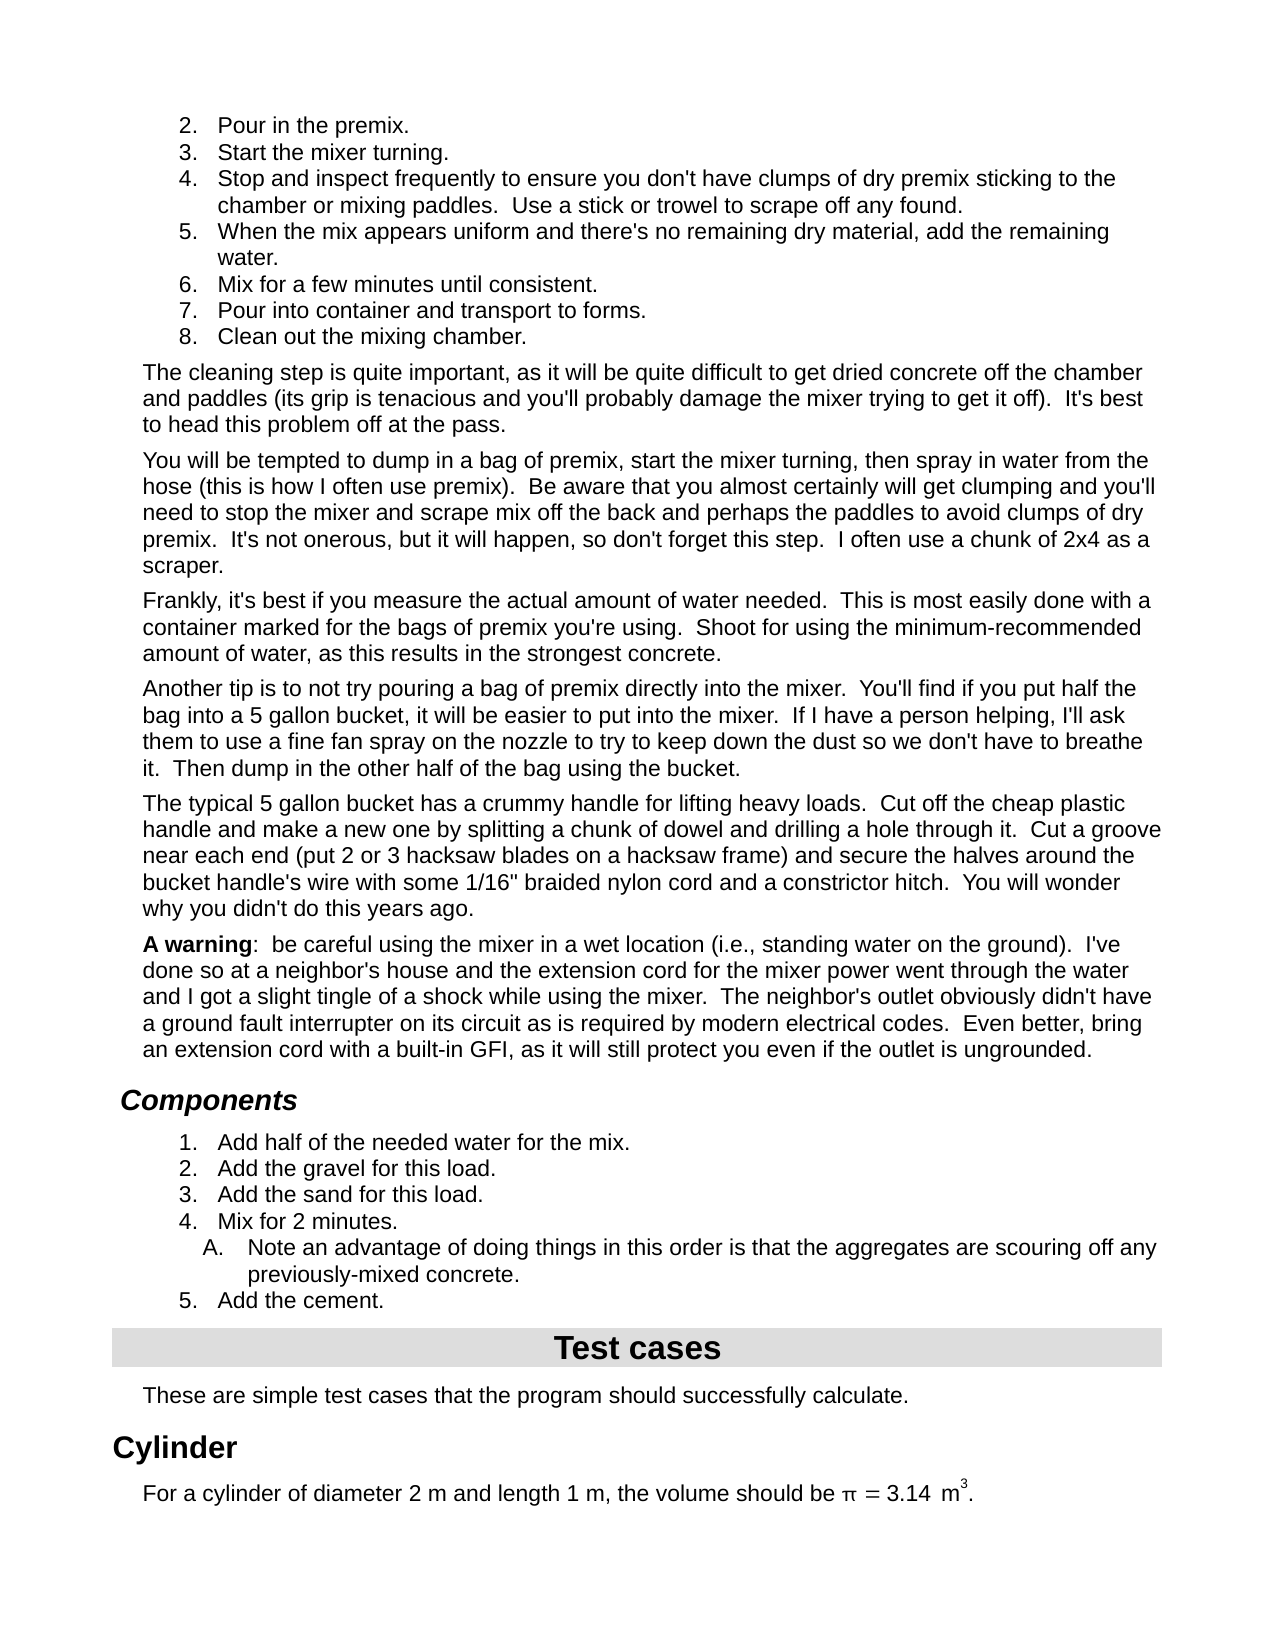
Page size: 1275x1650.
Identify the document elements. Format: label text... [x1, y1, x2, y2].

text You will be tempted to dump in a bag of premix, start the mixer turning, then spray in water from the hose (this is how I often use premix). Be aware that you almost certainly will get clumping and you'll need to stop the mixer and scrape mix off the back and perhaps the paddles to avoid clumps of dry premix. It's not onerous, but it will happen, so don't forget this step. I often use a chunk of 2x4 as a scraper. [142, 447, 1162, 578]
text The typical 5 gallon bucket has a crummy handle for lifting heavy loads. Cut off the cheap plastic handle and make a new one by splitting a chunk of dowel and drilling a hole through it. Cut a groove near each end (put 2 or 3 hacksaw blades on a hacksaw frame) and secure the halves around the bucket handle's wire with some 1/16" braided nylon cord and a constrictor hitch. You will wonder why you didn't do this years ago. [142, 790, 1162, 922]
subtitle Components [120, 1083, 1162, 1117]
list Add half of the needed water for the mix. [172, 1129, 1162, 1155]
list When the mix appears uniform and there's no remaining dry material, add the remaining water. [172, 218, 1162, 271]
text A warning: be careful using the mixer in a wet location (i.e., standing water on the ground). I've done so at a neighbor's house and the extension cord for the mixer power went through the water and I got a slight tingle of a shock while using the mixer. The neighbor's outlet obviously didn't have a ground fault interrupter on its circuit as is required by modern electrical codes. Even better, bring an extension cord with a built-in GFI, as it will still protect you even if the outlet is ungrounded. [142, 931, 1162, 1062]
list Mix for 2 minutes. [172, 1208, 1162, 1234]
list Start the mixer turning. [172, 139, 1162, 165]
text For a cylinder of diameter 2 m and length 1 m, the volume should be . [142, 1477, 1162, 1506]
text Frankly, it's best if you measure the actual amount of water needed. This is most easily done with a container marked for the bags of premix you're using. Shoot for using the minimum-recommended amount of water, as this results in the strongest concrete. [142, 587, 1162, 666]
subtitle Test cases [112, 1328, 1162, 1367]
subtitle Cylinder [112, 1429, 1162, 1465]
list Pour into container and transport to forms. [172, 297, 1162, 323]
list Pour in the premix. [172, 112, 1162, 139]
list Clean out the mixing chamber. [172, 323, 1162, 350]
list Note an advantage of doing things in this order is that the aggregates are scouring off any previously-mixed concrete. [202, 1234, 1162, 1287]
list Stop and inspect frequently to ensure you don't have clumps of dry premix sticking to the chamber or mixing paddles. Use a stick or trowel to scrape off any found. [172, 165, 1162, 218]
list Add the cement. [172, 1287, 1162, 1313]
text Another tip is to not try pouring a bag of premix directly into the mixer. You'll find if you put half the bag into a 5 gallon bucket, it will be easier to put into the mixer. If I have a person helping, I'll ask them to use a fine fan spray on the nozzle to try to keep down the dust so we don't have to breathe it. Then dump in the other half of the bag using the bucket. [142, 675, 1162, 781]
text The cleaning step is quite important, as it will be quite difficult to get dried concrete off the chamber and paddles (its grip is tenacious and you'll probably damage the mixer trying to get it off). It's best to head this problem off at the pass. [142, 359, 1162, 438]
text These are simple test cases that the program should successfully calculate. [142, 1382, 1162, 1408]
list Mix for a few minutes until consistent. [172, 271, 1162, 297]
list Add the sand for this load. [172, 1181, 1162, 1208]
list Add the gravel for this load. [172, 1155, 1162, 1181]
